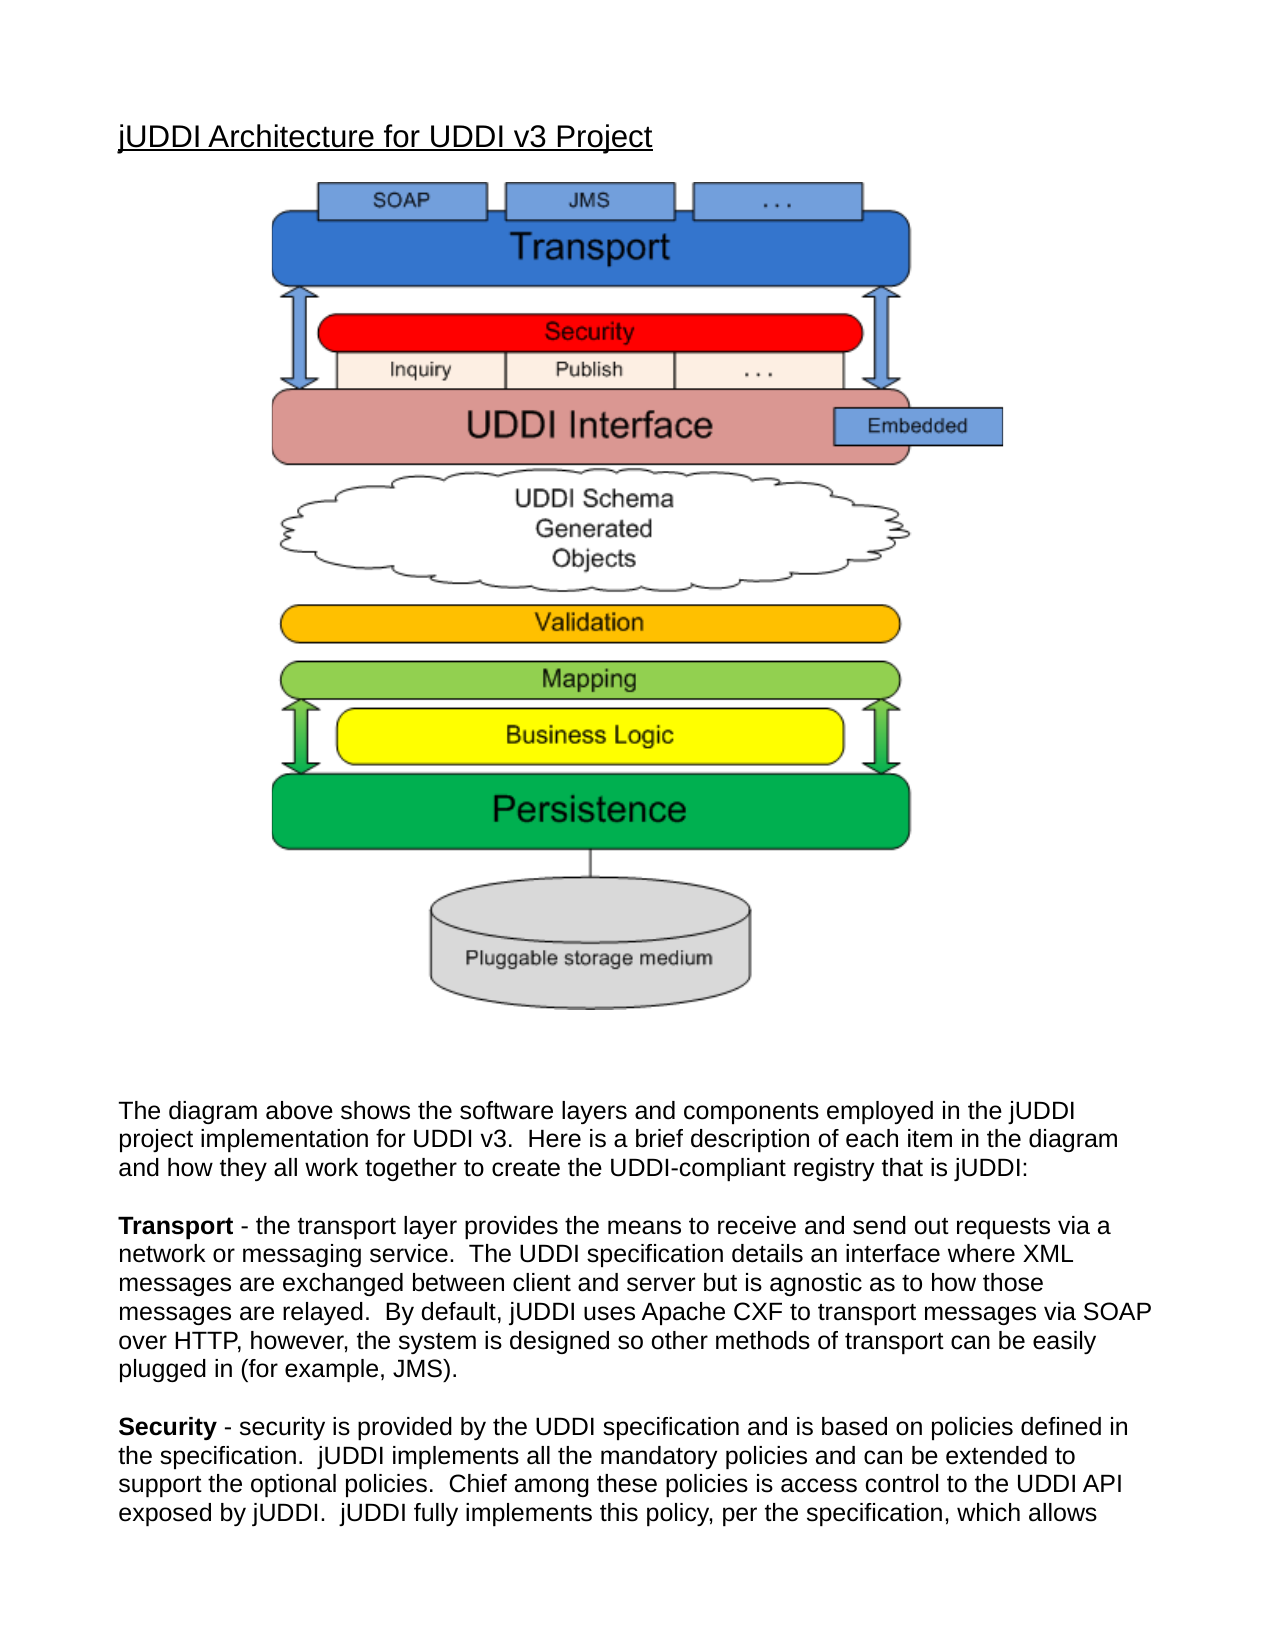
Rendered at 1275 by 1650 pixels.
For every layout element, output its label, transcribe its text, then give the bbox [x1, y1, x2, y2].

text Security - security is provided by the UDDI specification and is based on policies defined in the specification. jUDDI implements all the mandatory policies and can be extended to support the optional policies. Chief among these policies is access control to the UDDI API exposed by jUDDI. jUDDI fully implements this policy, per the specification, which allows [118, 1412, 1157, 1527]
picture [271, 182, 1004, 1010]
text Transport - the transport layer provides the means to receive and send out requests via a network or messaging service. The UDDI specification details an interface where XML messages are exchanged between client and server but is agnostic as to how those messages are relayed. By default, jUDDI uses Apache CXF to transport messages via SOAP over HTTP, however, the system is designed so other methods of transport can be easily plugged in (for example, JMS). [118, 1211, 1157, 1383]
text The diagram above shows the software layers and components employed in the jUDDI project implementation for UDDI v3. Here is a brief description of each item in the diagram and how they all work together to create the UDDI-compliant registry that is jUDDI: [118, 1096, 1157, 1182]
text jUDDI Architecture for UDDI v3 Project [118, 118, 1157, 154]
